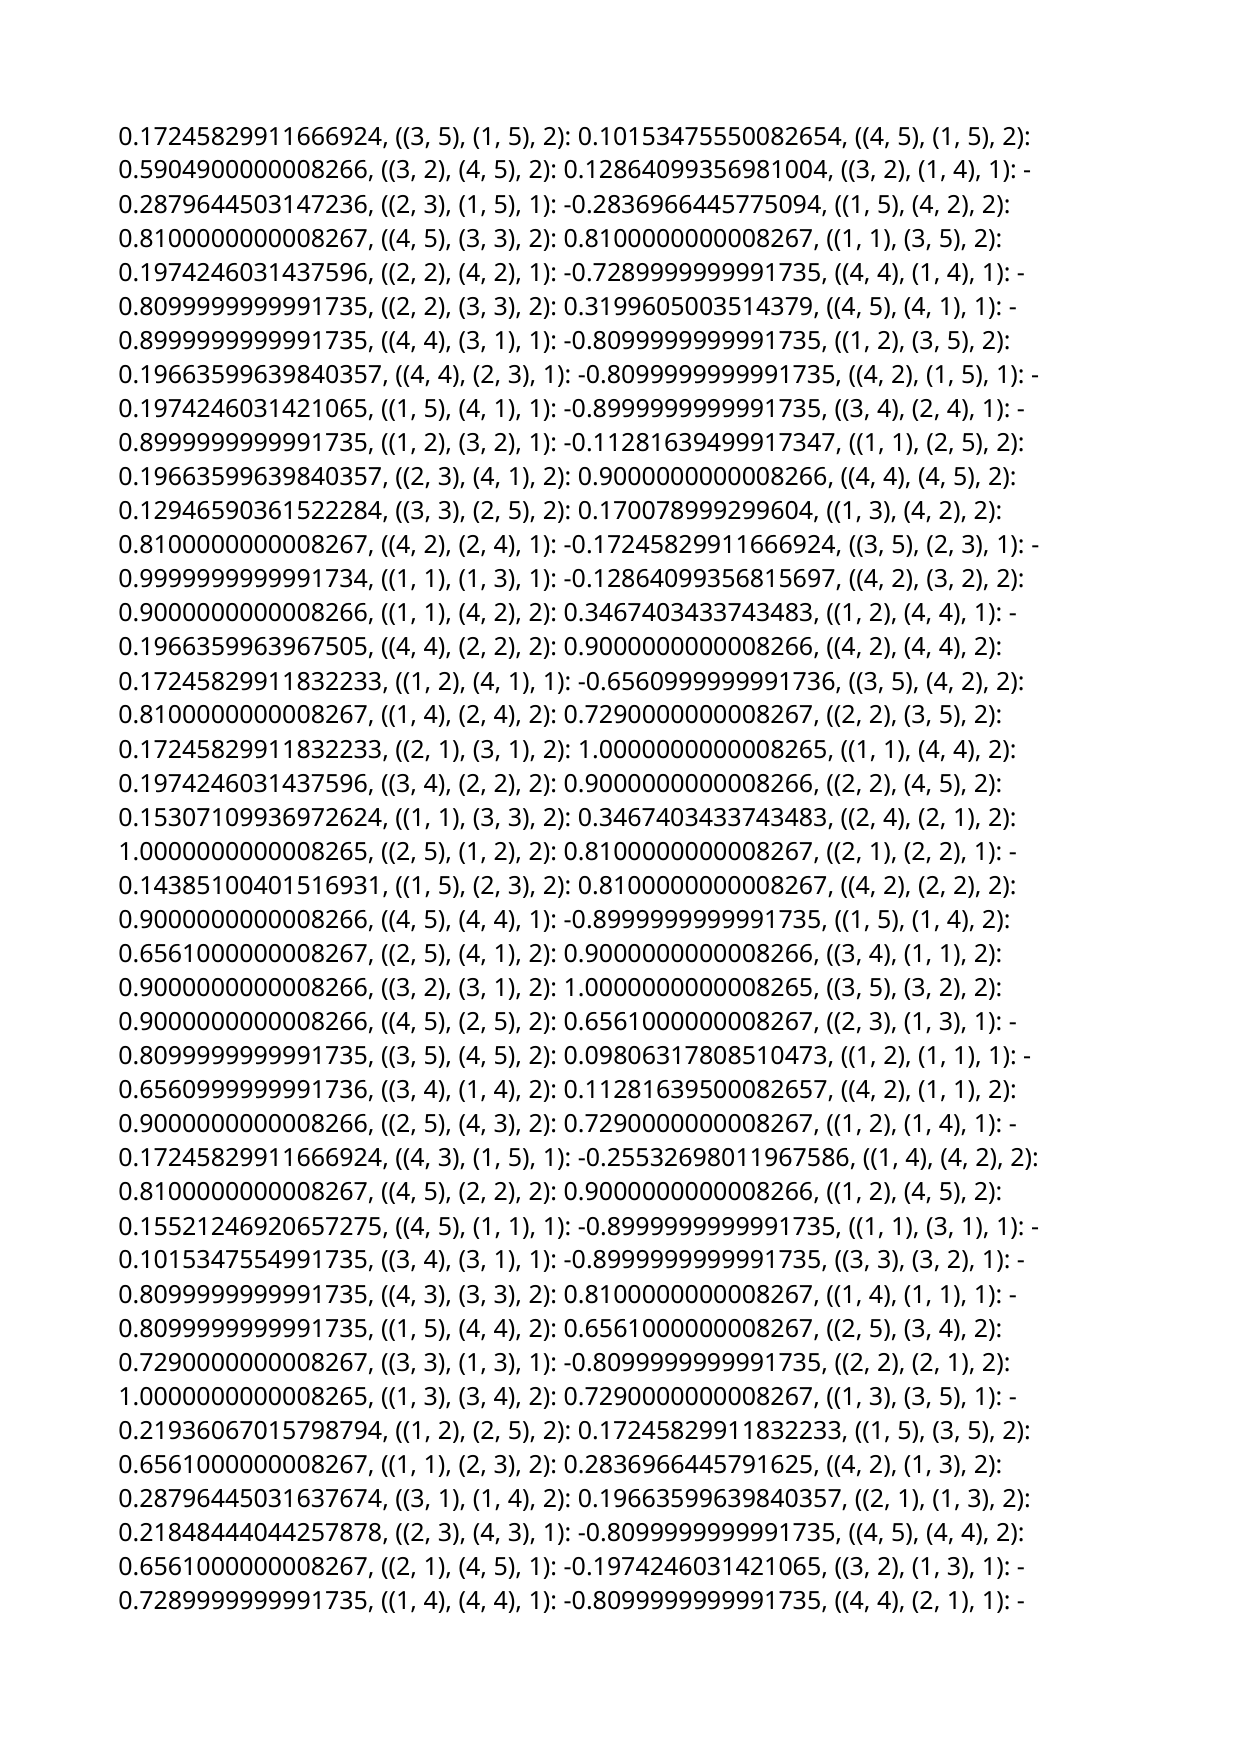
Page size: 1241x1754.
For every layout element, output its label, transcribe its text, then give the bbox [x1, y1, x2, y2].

text -0.17245829911666924, ((3, 5), (1, 5), 2): 0.10153475550082654, ((4, 5), (1, 5), 2): 0.5904900000008266, ((3, 2), (4, 5), 2): 0.12864099356981004, ((3, 2), (1, 4), 1): -0.2879644503147236, ((2, 3), (1, 5), 1): -0.2836966445775094, ((1, 5), (4, 2), 2): 0.8100000000008267, ((4, 5), (3, 3), 2): 0.8100000000008267, ((1, 1), (3, 5), 2): 0.1974246031437596, ((2, 2), (4, 2), 1): -0.7289999999991735, ((4, 4), (1, 4), 1): -0.8099999999991735, ((2, 2), (3, 3), 2): 0.3199605003514379, ((4, 5), (4, 1), 1): -0.8999999999991735, ((4, 4), (3, 1), 1): -0.8099999999991735, ((1, 2), (3, 5), 2): 0.19663599639840357, ((4, 4), (2, 3), 1): -0.8099999999991735, ((4, 2), (1, 5), 1): -0.1974246031421065, ((1, 5), (4, 1), 1): -0.8999999999991735, ((3, 4), (2, 4), 1): -0.8999999999991735, ((1, 2), (3, 2), 1): -0.11281639499917347, ((1, 1), (2, 5), 2): 0.19663599639840357, ((2, 3), (4, 1), 2): 0.9000000000008266, ((4, 4), (4, 5), 2): 0.12946590361522284, ((3, 3), (2, 5), 2): 0.170078999299604, ((1, 3), (4, 2), 2): 0.8100000000008267, ((4, 2), (2, 4), 1): -0.17245829911666924, ((3, 5), (2, 3), 1): -0.9999999999991734, ((1, 1), (1, 3), 1): -0.12864099356815697, ((4, 2), (3, 2), 2): 0.9000000000008266, ((1, 1), (4, 2), 2): 0.3467403433743483, ((1, 2), (4, 4), 1): -0.1966359963967505, ((4, 4), (2, 2), 2): 0.9000000000008266, ((4, 2), (4, 4), 2): 0.17245829911832233, ((1, 2), (4, 1), 1): -0.6560999999991736, ((3, 5), (4, 2), 2): 0.8100000000008267, ((1, 4), (2, 4), 2): 0.7290000000008267, ((2, 2), (3, 5), 2): 0.17245829911832233, ((2, 1), (3, 1), 2): 1.0000000000008265, ((1, 1), (4, 4), 2): 0.1974246031437596, ((3, 4), (2, 2), 2): 0.9000000000008266, ((2, 2), (4, 5), 2): 0.15307109936972624, ((1, 1), (3, 3), 2): 0.3467403433743483, ((2, 4), (2, 1), 2): 1.0000000000008265, ((2, 5), (1, 2), 2): 0.8100000000008267, ((2, 1), (2, 2), 1): -0.14385100401516931, ((1, 5), (2, 3), 2): 0.8100000000008267, ((4, 2), (2, 2), 2): 0.9000000000008266, ((4, 5), (4, 4), 1): -0.8999999999991735, ((1, 5), (1, 4), 2): 0.6561000000008267, ((2, 5), (4, 1), 2): 0.9000000000008266, ((3, 4), (1, 1), 2): 0.9000000000008266, ((3, 2), (3, 1), 2): 1.0000000000008265, ((3, 5), (3, 2), 2): 0.9000000000008266, ((4, 5), (2, 5), 2): 0.6561000000008267, ((2, 3), (1, 3), 1): -0.8099999999991735, ((3, 5), (4, 5), 2): 0.09806317808510473, ((1, 2), (1, 1), 1): -0.6560999999991736, ((3, 4), (1, 4), 2): 0.11281639500082657, ((4, 2), (1, 1), 2): 0.9000000000008266, ((2, 5), (4, 3), 2): 0.7290000000008267, ((1, 2), (1, 4), 1): -0.17245829911666924, ((4, 3), (1, 5), 1): -0.25532698011967586, ((1, 4), (4, 2), 2): 0.8100000000008267, ((4, 5), (2, 2), 2): 0.9000000000008266, ((1, 2), (4, 5), 2): 0.15521246920657275, ((4, 5), (1, 1), 1): -0.8999999999991735, ((1, 1), (3, 1), 1): -0.1015347554991735, ((3, 4), (3, 1), 1): -0.8999999999991735, ((3, 3), (3, 2), 1): -0.8099999999991735, ((4, 3), (3, 3), 2): 0.8100000000008267, ((1, 4), (1, 1), 1): -0.8099999999991735, ((1, 5), (4, 4), 2): 0.6561000000008267, ((2, 5), (3, 4), 2): 0.7290000000008267, ((3, 3), (1, 3), 1): -0.8099999999991735, ((2, 2), (2, 1), 2): 1.0000000000008265, ((1, 3), (3, 4), 2): 0.7290000000008267, ((1, 3), (3, 5), 1): -0.21936067015798794, ((1, 2), (2, 5), 2): 0.17245829911832233, ((1, 5), (3, 5), 2): 0.6561000000008267, ((1, 1), (2, 3), 2): 0.2836966445791625, ((4, 2), (1, 3), 2): 0.28796445031637674, ((3, 1), (1, 4), 2): 0.19663599639840357, ((2, 1), (1, 3), 2): 0.21848444044257878, ((2, 3), (4, 3), 1): -0.8099999999991735, ((4, 5), (4, 4), 2): 0.6561000000008267, ((2, 1), (4, 5), 1): -0.1974246031421065, ((3, 2), (1, 3), 1): -0.7289999999991735, ((1, 4), (4, 4), 1): -0.8099999999991735, ((4, 4), (2, 1), 1): [118, 118, 1122, 1617]
